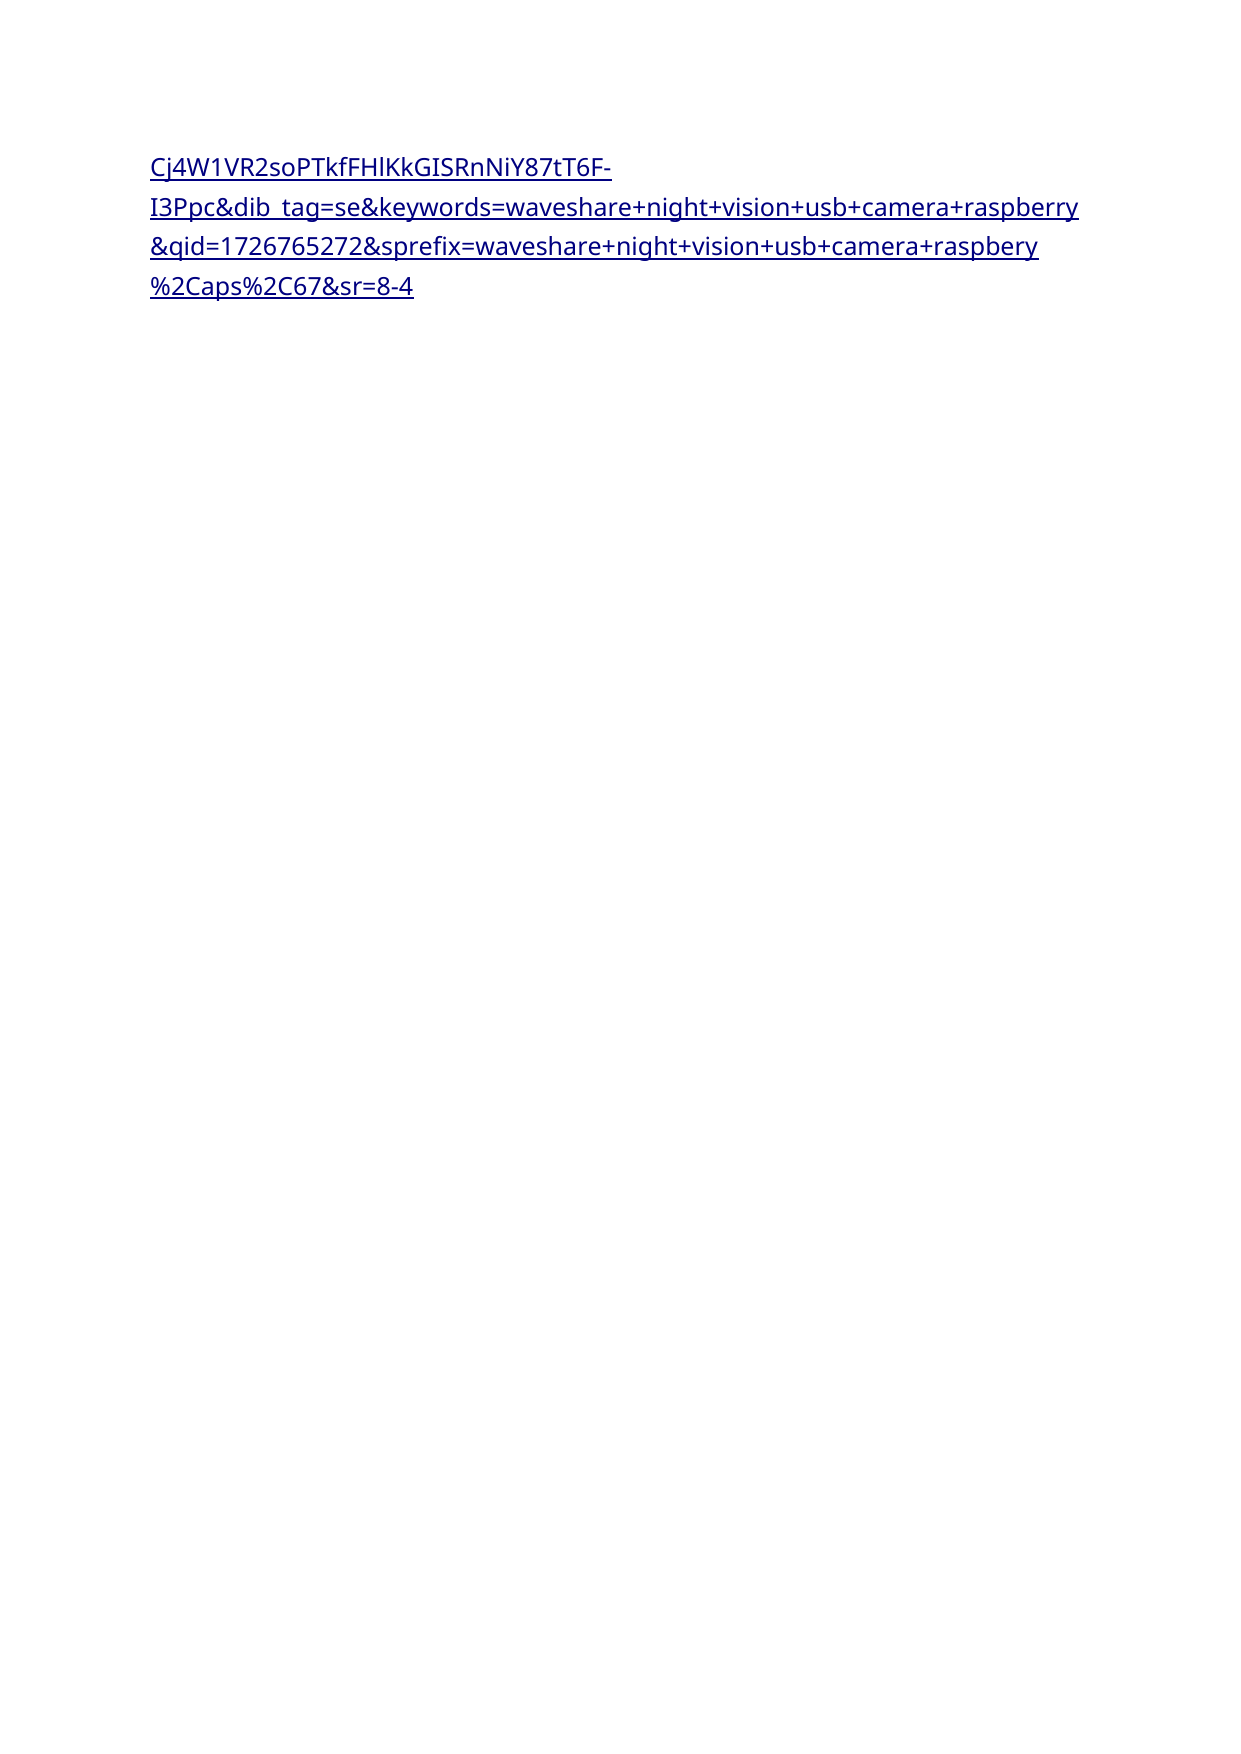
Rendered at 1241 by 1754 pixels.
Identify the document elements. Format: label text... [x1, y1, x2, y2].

text Cj4W1VR2soPTkfFHlKkGISRnNiY87tT6F-I3Ppc&dib_tag=se&keywords=waveshare+night+vision+usb+camera+raspberry&qid=1726765272&sprefix=waveshare+night+vision+usb+camera+raspbery%2Caps%2C67&sr=8-4 [150, 150, 1090, 302]
